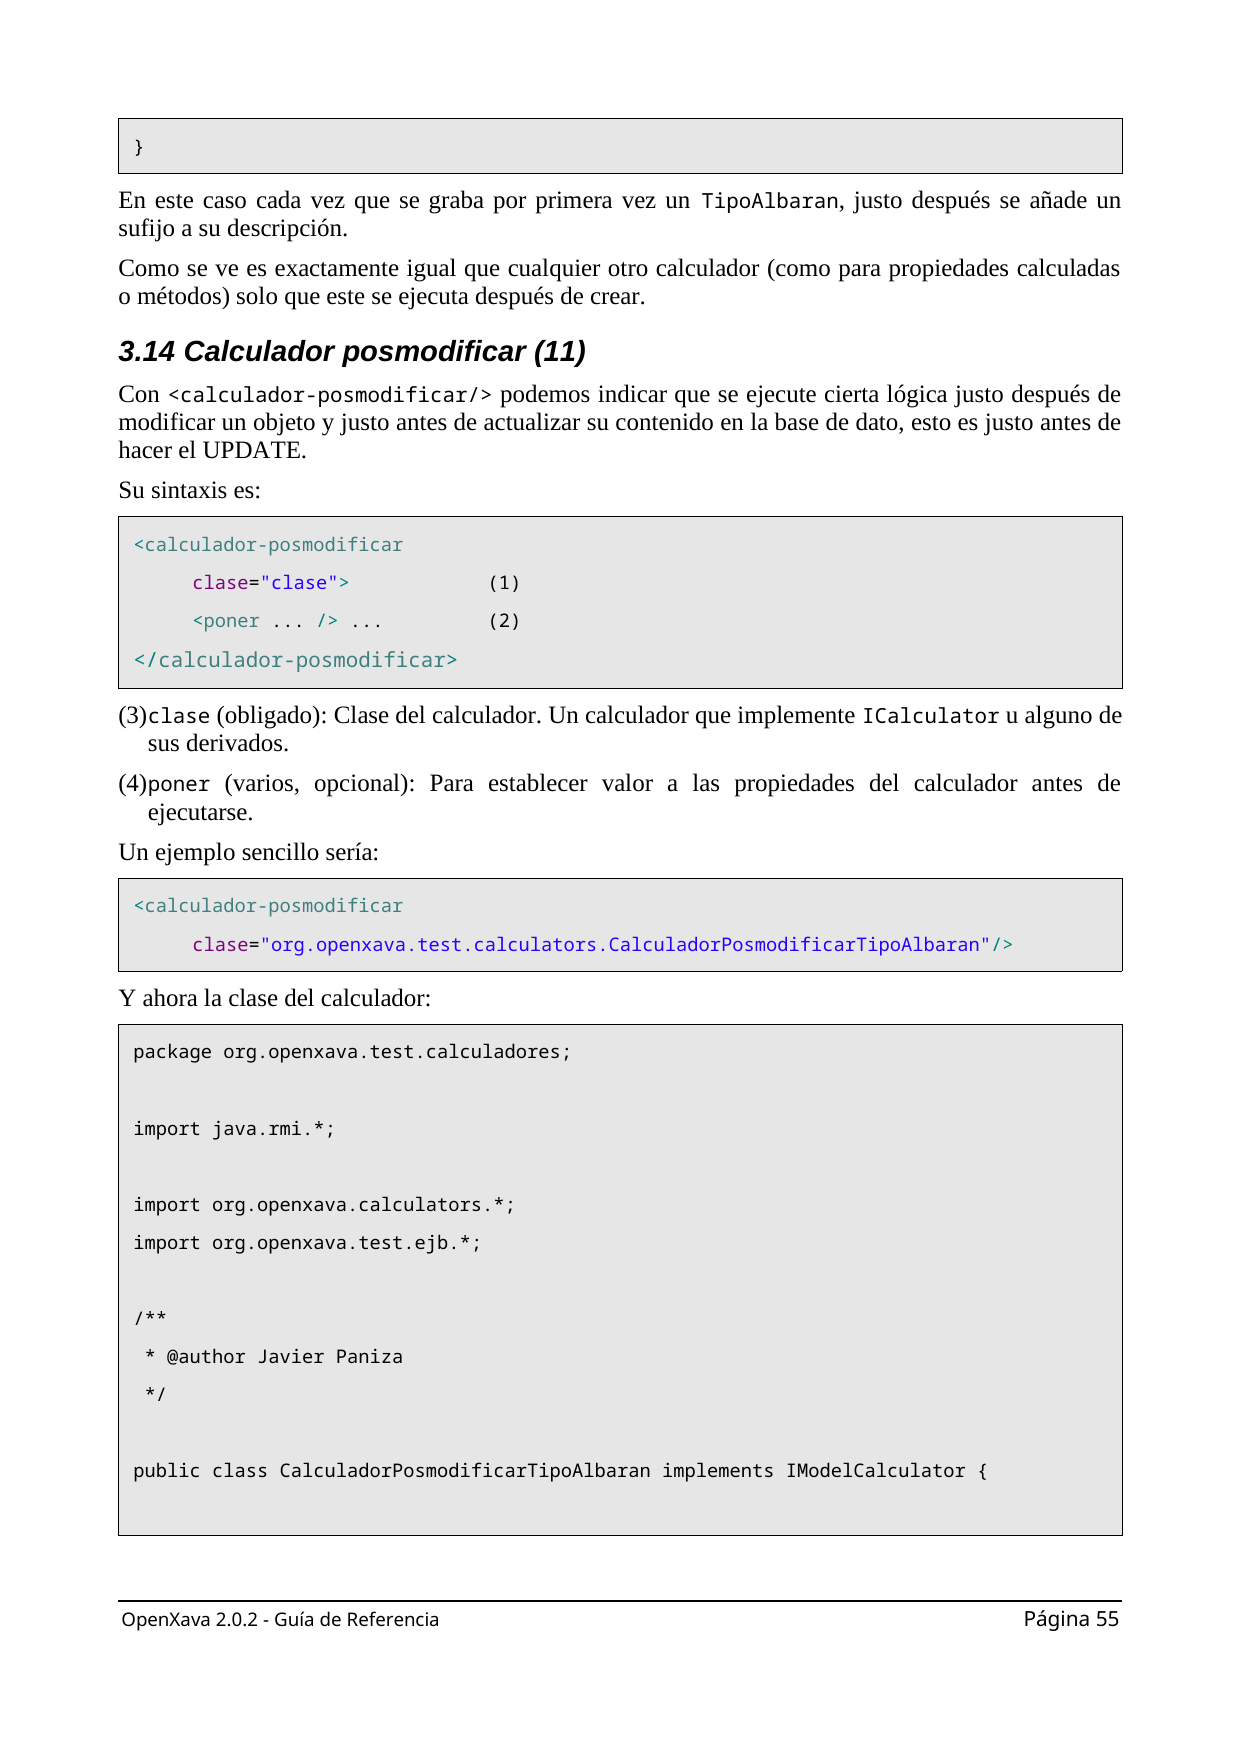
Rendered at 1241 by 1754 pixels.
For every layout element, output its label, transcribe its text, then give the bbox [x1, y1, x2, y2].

text } [119, 119, 1122, 173]
text </calculador-posmodificar> [119, 630, 1122, 688]
text <calculador-posmodificar [119, 879, 1122, 916]
list poner (varios, opcional): Para establecer valor a las propiedades del calculador antes de ejecutarse. [118, 769, 1122, 825]
text clase="org.openxava.test.calculators.CalculadorPosmodificarTipoAlbaran"/> [119, 916, 1122, 971]
text Con <calculador-posmodificar/> podemos indicar que se ejecute cierta lógica justo después de modificar un objeto y justo antes de actualizar su contenido en la base de dato, esto es justo antes de hacer el UPDATE. [118, 380, 1122, 464]
text clase="clase"> (1) [119, 554, 1122, 592]
text import org.openxava.test.ejb.*; [119, 1214, 1122, 1252]
text import java.rmi.*; [119, 1100, 1122, 1138]
text */ [119, 1366, 1122, 1404]
text public class CalculadorPosmodificarTipoAlbaran implements IModelCalculator { [119, 1442, 1122, 1480]
text package org.openxava.test.calculadores; [119, 1025, 1122, 1062]
list clase (obligado): Clase del calculador. Un calculador que implemente ICalculator u alguno de sus derivados. [118, 701, 1122, 757]
text En este caso cada vez que se graba por primera vez un TipoAlbaran, justo después se añade un sufijo a su descripción. [118, 186, 1122, 242]
text <poner ... /> ... (2) [119, 592, 1122, 630]
text Y ahora la clase del calculador: [118, 984, 1122, 1012]
text import org.openxava.calculators.*; [119, 1176, 1122, 1214]
text Su sintaxis es: [118, 476, 1122, 504]
text Un ejemplo sencillo sería: [118, 838, 1122, 866]
text * @author Javier Paniza [119, 1328, 1122, 1366]
text Como se ve es exactamente igual que cualquier otro calculador (como para propiedades calculadas o métodos) solo que este se ejecuta después de crear. [118, 254, 1122, 310]
subtitle Calculador posmodificar (11) [118, 335, 1122, 367]
text <calculador-posmodificar [119, 517, 1122, 554]
text /** [119, 1290, 1122, 1328]
